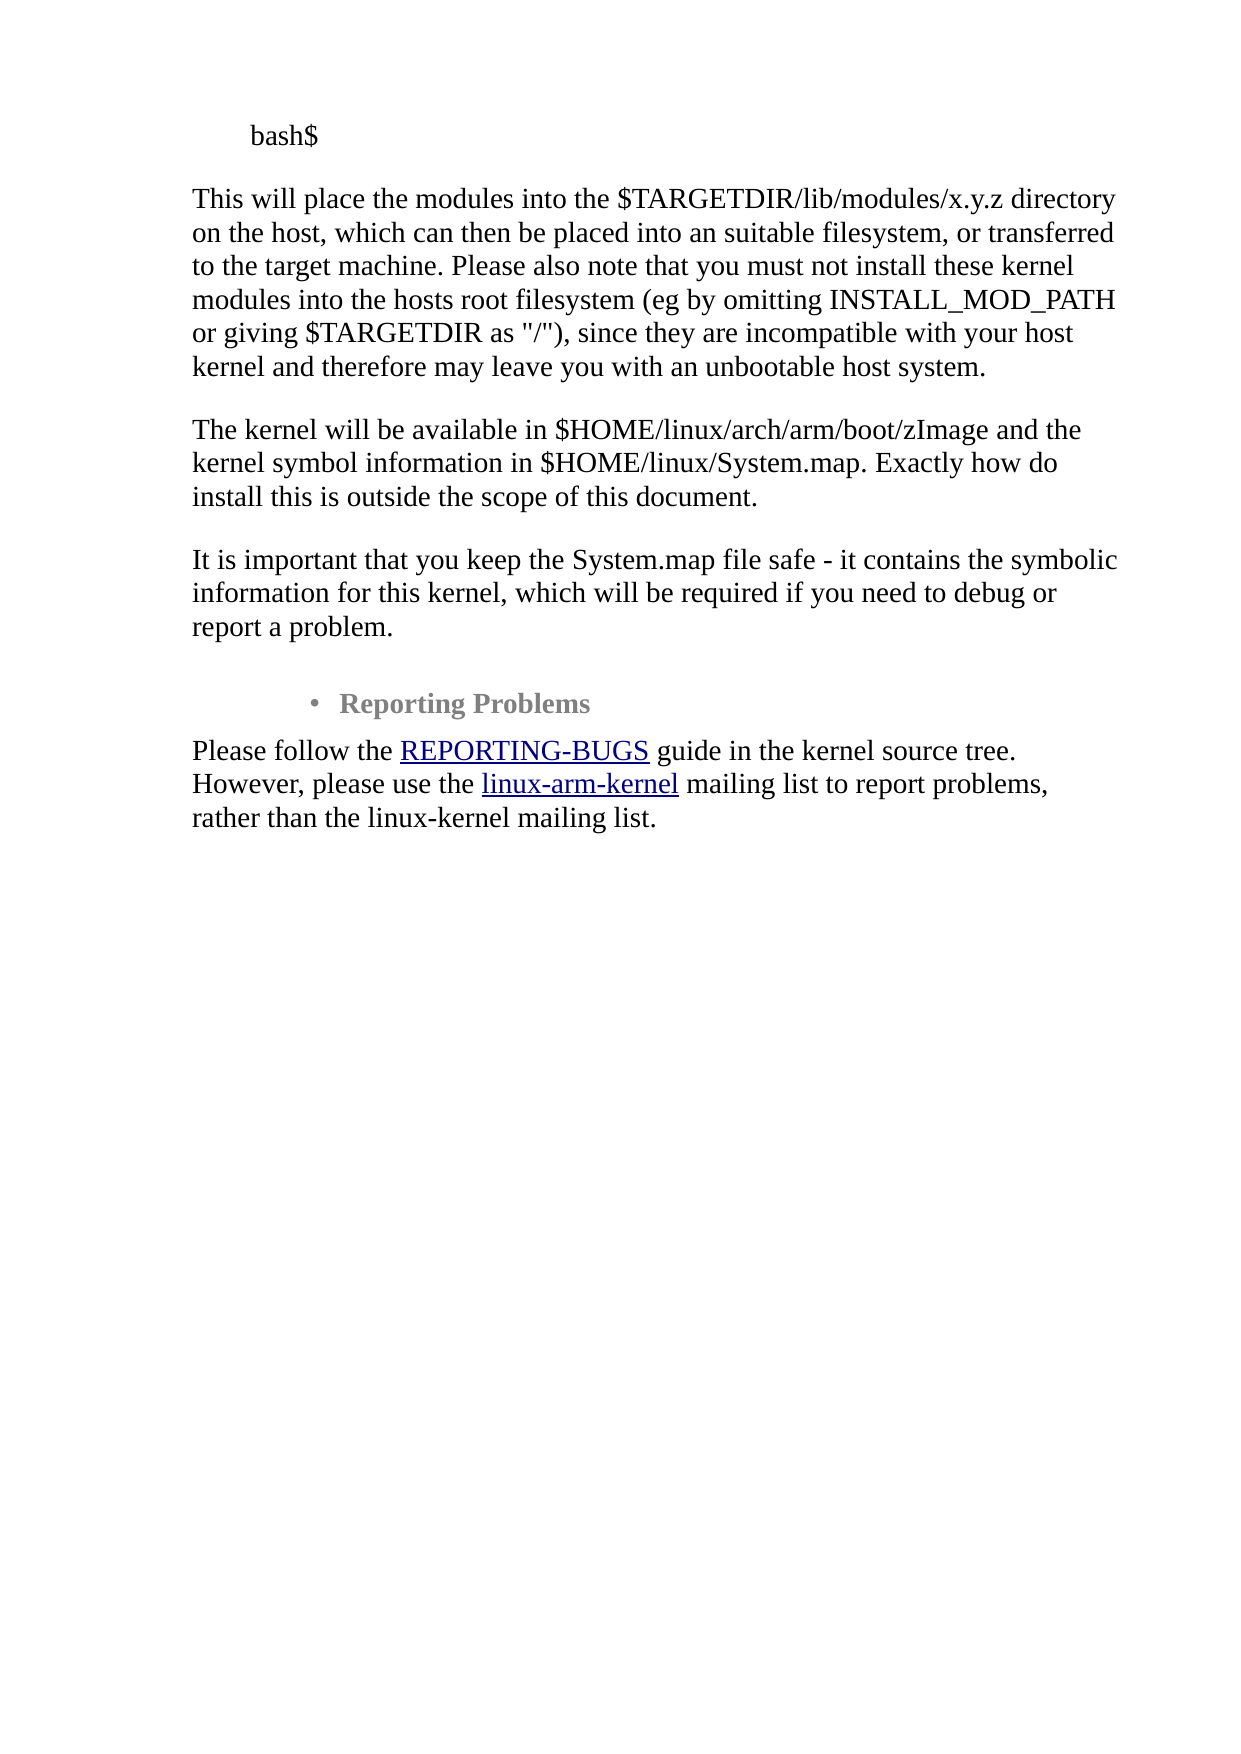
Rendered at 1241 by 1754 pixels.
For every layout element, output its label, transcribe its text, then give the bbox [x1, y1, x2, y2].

list It is important that you keep the System.map file safe - it contains the symbolic information for this kernel, which will be required if you need to debug or report a problem. [162, 542, 1122, 643]
list This will place the modules into the $TARGETDIR/lib/modules/x.y.z directory on the host, which can then be placed into an suitable filesystem, or transferred to the target machine. Please also note that you must not install these kernel modules into the hosts root filesystem (eg by omitting INSTALL_MOD_PATH or giving $TARGETDIR as "/"), since they are incompatible with your host kernel and therefore may leave you with an unbootable host system. [162, 181, 1122, 382]
list The kernel will be available in $HOME/linux/arch/arm/boot/zImage and the kernel symbol information in $HOME/linux/System.map. Exactly how do install this is outside the scope of this document. [162, 412, 1122, 512]
subtitle Reporting Problems [309, 687, 1122, 720]
list bash$ [162, 118, 1122, 152]
list Please follow the REPORTING-BUGS guide in the kernel source tree. However, please use the linux-arm-kernel mailing list to report problems, rather than the linux-kernel mailing list. [162, 733, 1122, 833]
